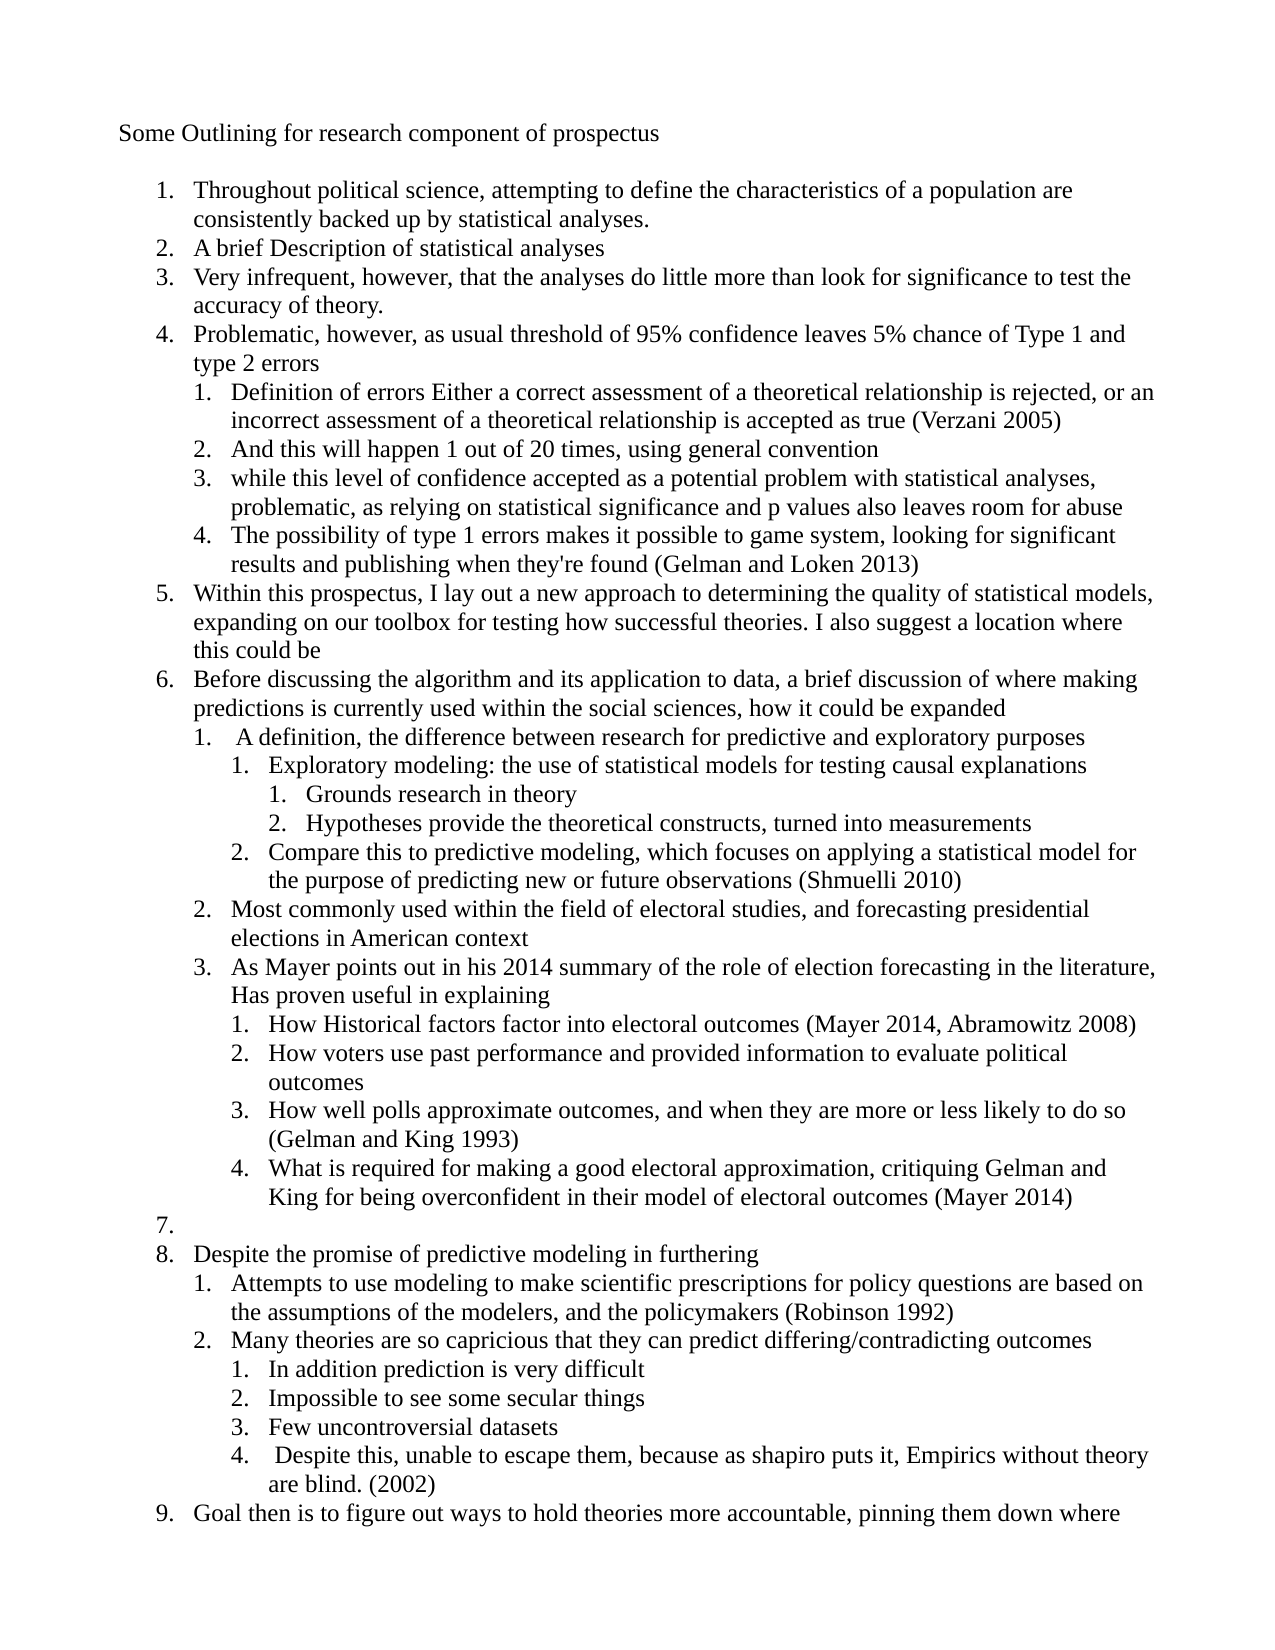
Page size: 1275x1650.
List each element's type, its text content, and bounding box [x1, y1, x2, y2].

list Grounds research in theory [268, 779, 1157, 808]
list Throughout political science, attempting to define the characteristics of a population are consistently backed up by statistical analyses. [156, 176, 1157, 233]
list Very infrequent, however, that the analyses do little more than look for significance to test the accuracy of theory. [156, 262, 1157, 319]
list Exploratory modeling: the use of statistical models for testing causal explanations [231, 751, 1157, 779]
list Attempts to use modeling to make scientific prescriptions for policy questions are based on the assumptions of the modelers, and the policymakers (Robinson 1992) [193, 1268, 1157, 1326]
list And this will happen 1 out of 20 times, using general convention [193, 434, 1157, 463]
list How voters use past performance and provided information to evaluate political outcomes [231, 1038, 1157, 1096]
list while this level of confidence accepted as a potential problem with statistical analyses, problematic, as relying on statistical significance and p values also leaves room for abuse [193, 463, 1157, 521]
list Problematic, however, as usual threshold of 95% confidence leaves 5% chance of Type 1 and type 2 errors [156, 319, 1157, 377]
list Compare this to predictive modeling, which focuses on applying a statistical model for the purpose of predicting new or future observations (Shmuelli 2010) [231, 837, 1157, 894]
list Despite this, unable to escape them, because as shapiro puts it, Empirics without theory are blind. (2002) [231, 1441, 1157, 1498]
list Impossible to see some secular things [231, 1383, 1157, 1412]
text Some Outlining for research component of prospectus [118, 118, 1157, 147]
list The possibility of type 1 errors makes it possible to game system, looking for significant results and publishing when they're found (Gelman and Loken 2013) [193, 521, 1157, 578]
list Few uncontroversial datasets [231, 1412, 1157, 1441]
list What is required for making a good electoral approximation, critiquing Gelman and King for being overconfident in their model of electoral outcomes (Mayer 2014) [231, 1153, 1157, 1211]
list Despite the promise of predictive modeling in furthering [156, 1239, 1157, 1268]
list Goal then is to figure out ways to hold theories more accountable, pinning them down where [156, 1498, 1157, 1527]
list Hypotheses provide the theoretical constructs, turned into measurements [268, 808, 1157, 837]
list Within this prospectus, I lay out a new approach to determining the quality of statistical models, expanding on our toolbox for testing how successful theories. I also suggest a location where this could be [156, 578, 1157, 664]
list How Historical factors factor into electoral outcomes (Mayer 2014, Abramowitz 2008) [231, 1009, 1157, 1038]
list In addition prediction is very difficult [231, 1354, 1157, 1383]
list Many theories are so capricious that they can predict differing/contradicting outcomes [193, 1326, 1157, 1354]
list As Mayer points out in his 2014 summary of the role of election forecasting in the literature, Has proven useful in explaining [193, 952, 1157, 1009]
list Before discussing the algorithm and its application to data, a brief discussion of where making predictions is currently used within the social sciences, how it could be expanded [156, 664, 1157, 722]
list A definition, the difference between research for predictive and exploratory purposes [193, 722, 1157, 751]
list How well polls approximate outcomes, and when they are more or less likely to do so (Gelman and King 1993) [231, 1096, 1157, 1153]
list A brief Description of statistical analyses [156, 233, 1157, 262]
list Most commonly used within the field of electoral studies, and forecasting presidential elections in American context [193, 894, 1157, 952]
list Definition of errors Either a correct assessment of a theoretical relationship is rejected, or an incorrect assessment of a theoretical relationship is accepted as true (Verzani 2005) [193, 377, 1157, 434]
